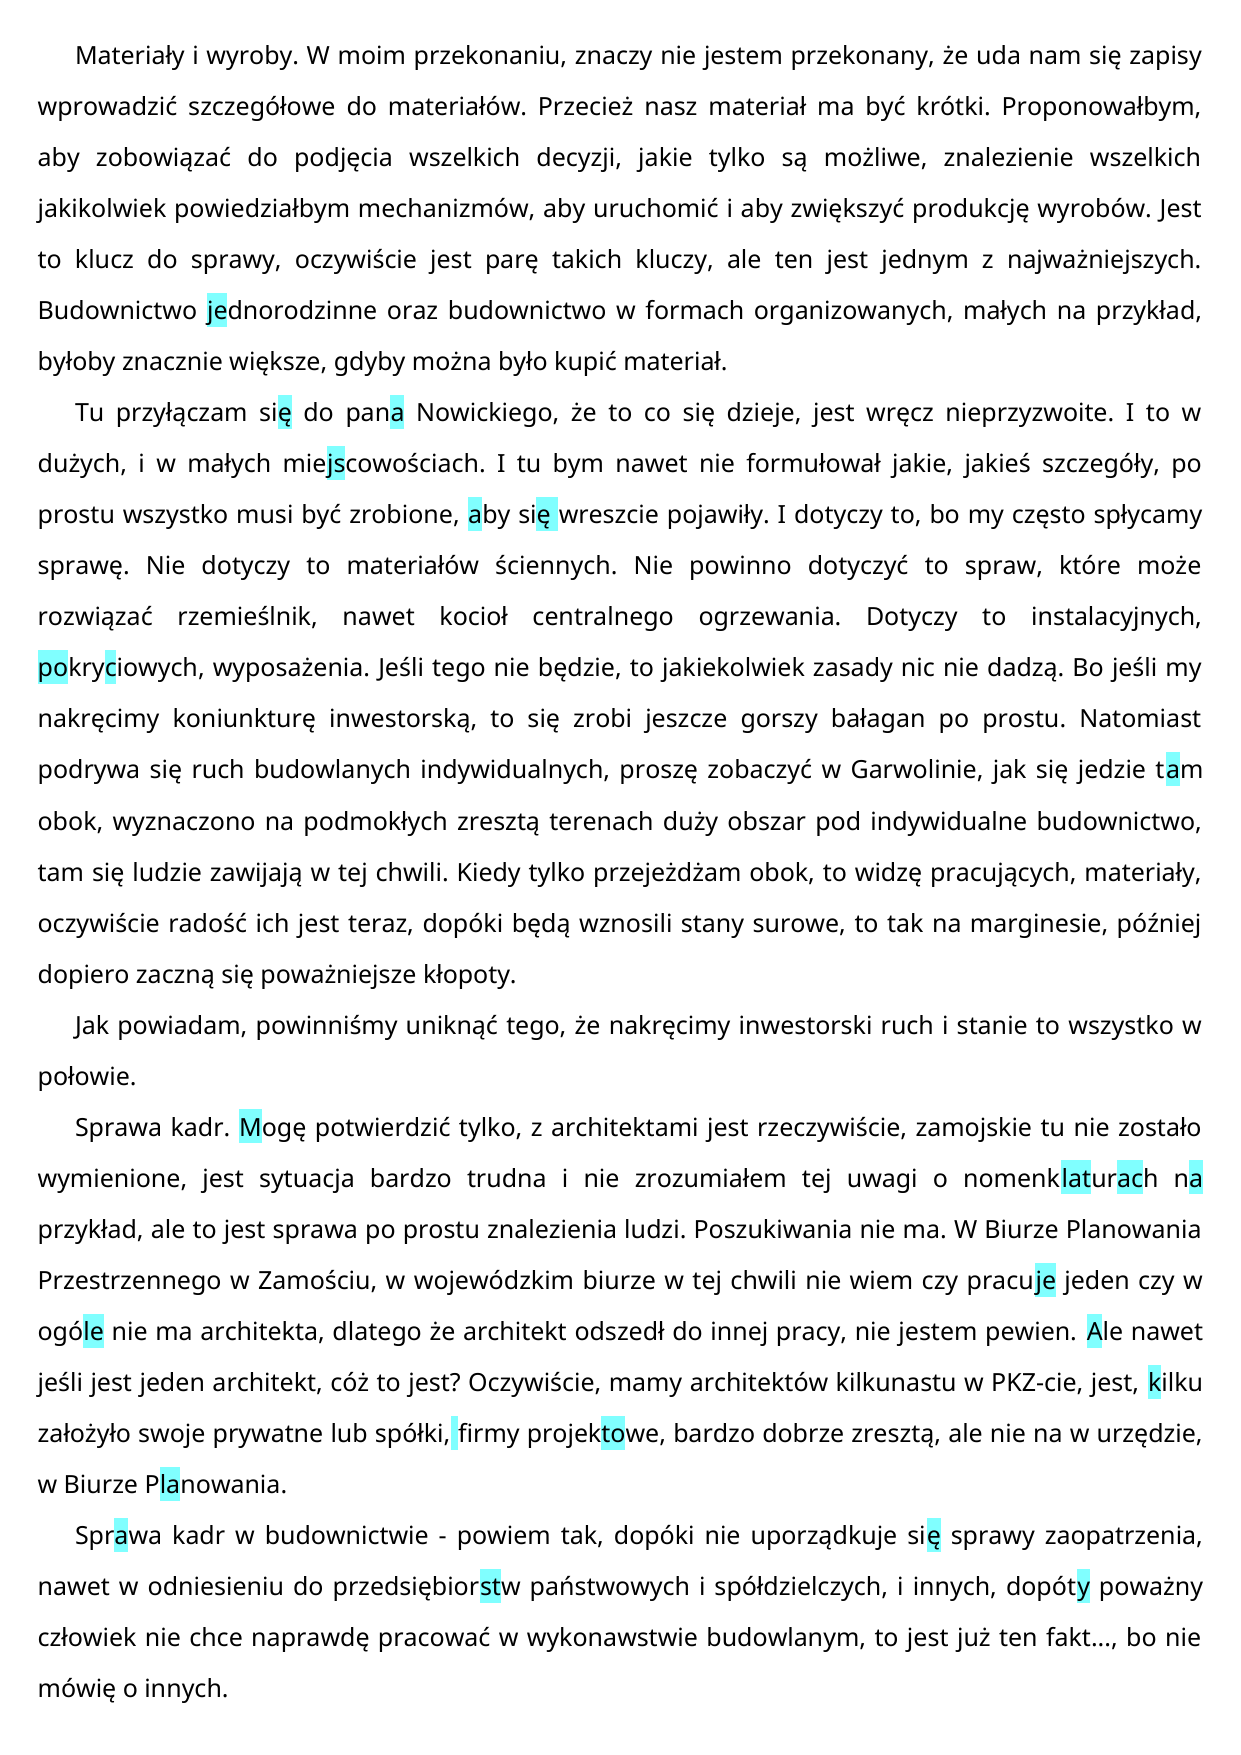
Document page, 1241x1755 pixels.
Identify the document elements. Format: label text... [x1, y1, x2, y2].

text Materiały i wyroby. W moim przekonaniu, znaczy nie jestem przekonany, że uda nam się zapisy wprowadzić szczegółowe do materiałów. Przecież nasz materiał ma być krótki. Proponowałbym, aby zobowiązać do podjęcia wszelkich decyzji, jakie tylko są możliwe, znalezienie wszelkich jakikolwiek powiedziałbym mechanizmów, aby uruchomić i aby zwiększyć produkcję wyrobów. Jest to klucz do sprawy, oczywiście jest parę takich kluczy, ale ten jest jednym z najważniejszych. Budownictwo jednorodzinne oraz budownictwo w formach organizowanych, małych na przykład, byłoby znacznie większe, gdyby można było kupić materiał. [37, 37, 1203, 378]
text Sprawa kadr. Mogę potwierdzić tylko, z architektami jest rzeczywiście, zamojskie tu nie zostało wymienione, jest sytuacja bardzo trudna i nie zrozumiałem tej uwagi o nomenklaturach na przykład, ale to jest sprawa po prostu znalezienia ludzi. Poszukiwania nie ma. W Biurze Planowania Przestrzennego w Zamościu, w wojewódzkim biurze w tej chwili nie wiem czy pracuje jeden czy w ogóle nie ma architekta, dlatego że architekt odszedł do innej pracy, nie jestem pewien. Ale nawet jeśli jest jeden architekt, cóż to jest? Oczywiście, mamy architektów kilkunastu w PKZ-cie, jest, kilku założyło swoje prywatne lub spółki, firmy projektowe, bardzo dobrze zresztą, ale nie na w urzędzie, w Biurze Planowania. [37, 1109, 1203, 1501]
text Tu przyłączam się do pana Nowickiego, że to co się dzieje, jest wręcz nieprzyzwoite. I to w dużych, i w małych miejscowościach. I tu bym nawet nie formułował jakie, jakieś szczegóły, po prostu wszystko musi być zrobione, aby się wreszcie pojawiły. I dotyczy to, bo my często spłycamy sprawę. Nie dotyczy to materiałów ściennych. Nie powinno dotyczyć to spraw, które może rozwiązać rzemieślnik, nawet kocioł centralnego ogrzewania. Dotyczy to instalacyjnych, pokryciowych, wyposażenia. Jeśli tego nie będzie, to jakiekolwiek zasady nic nie dadzą. Bo jeśli my nakręcimy koniunkturę inwestorską, to się zrobi jeszcze gorszy bałagan po prostu. Natomiast podrywa się ruch budowlanych indywidualnych, proszę zobaczyć w Garwolinie, jak się jedzie tam obok, wyznaczono na podmokłych zresztą terenach duży obszar pod indywidualne budownictwo, tam się ludzie zawijają w tej chwili. Kiedy tylko przejeżdżam obok, to widzę pracujących, materiały, oczywiście radość ich jest teraz, dopóki będą wznosili stany surowe, to tak na marginesie, później dopiero zaczną się poważniejsze kłopoty. [37, 395, 1203, 990]
text Sprawa kadr w budownictwie - powiem tak, dopóki nie uporządkuje się sprawy zaopatrzenia, nawet w odniesieniu do przedsiębiorstw państwowych i spółdzielczych, i innych, dopóty poważny człowiek nie chce naprawdę pracować w wykonawstwie budowlanym, to jest już ten fakt..., bo nie mówię o innych. [37, 1518, 1203, 1705]
text Jak powiadam, powinniśmy uniknąć tego, że nakręcimy inwestorski ruch i stanie to wszystko w połowie. [37, 1007, 1203, 1092]
